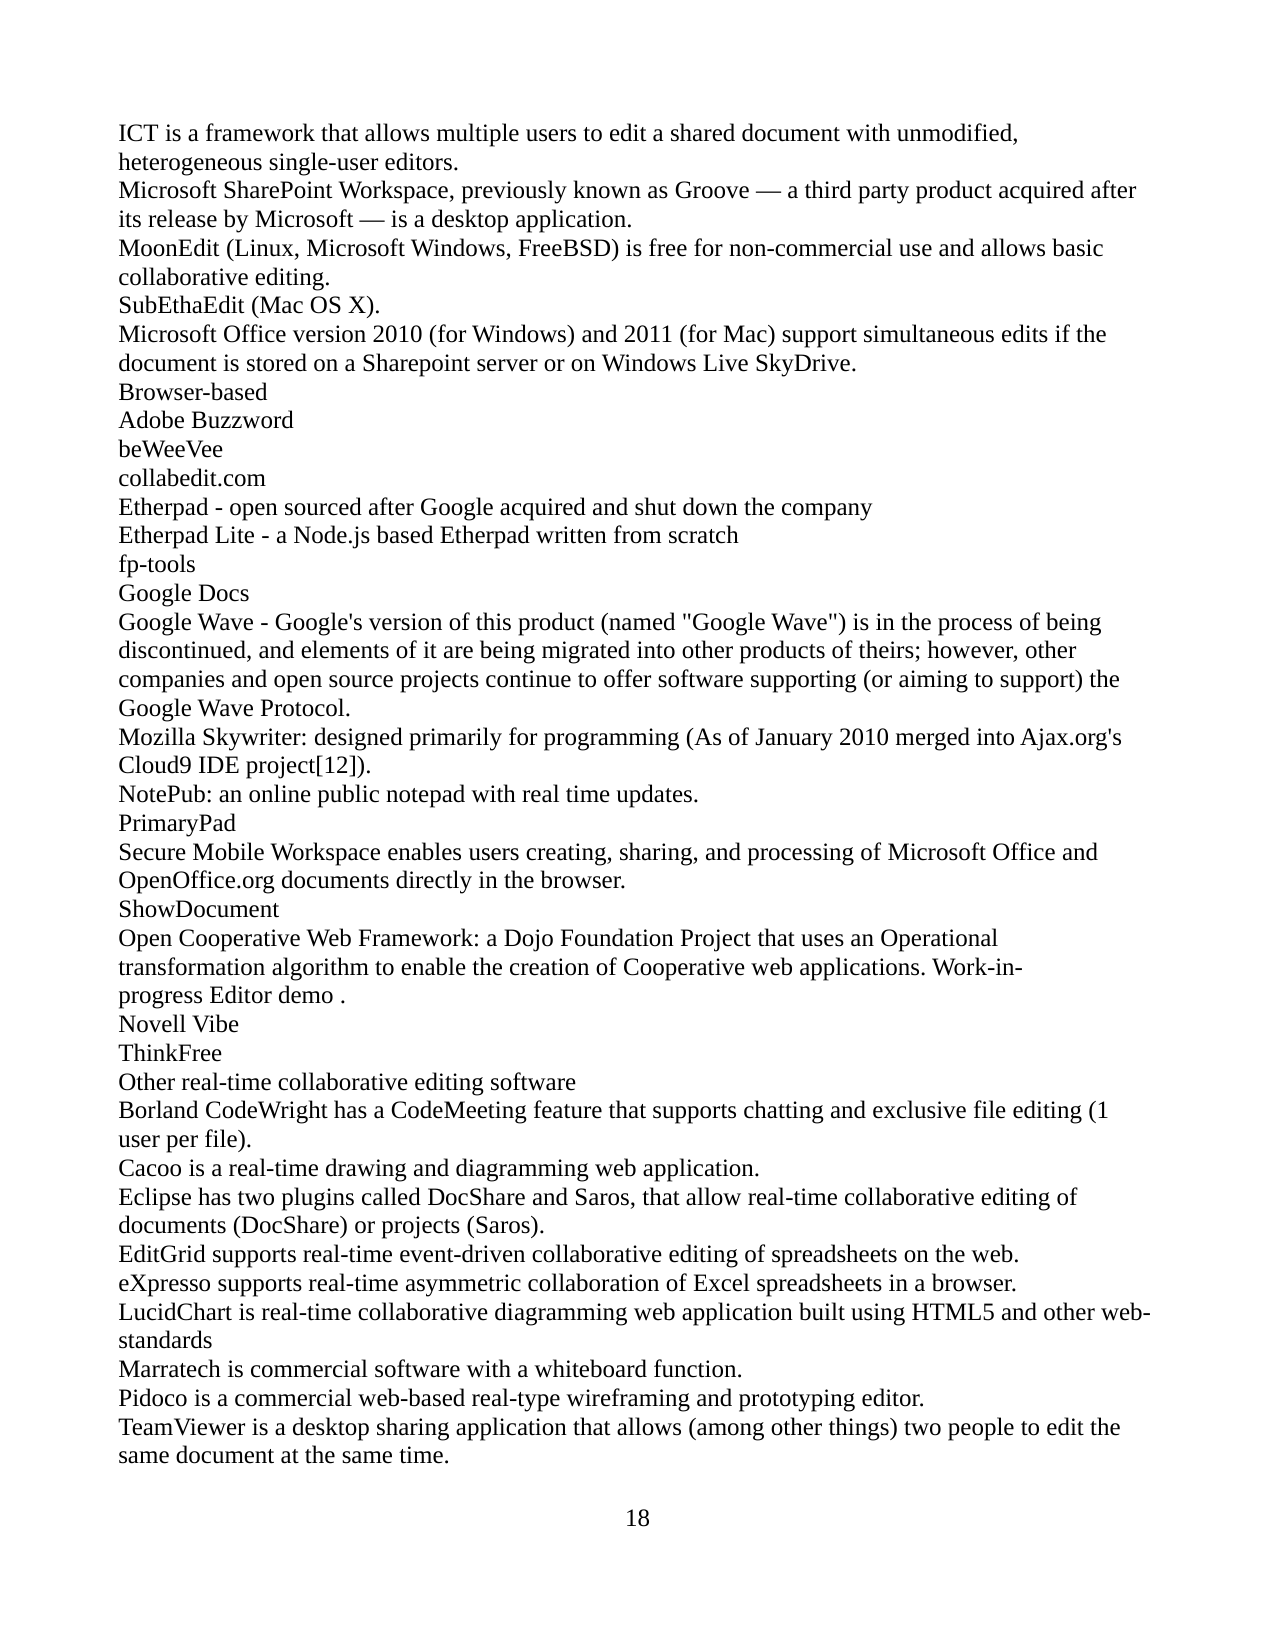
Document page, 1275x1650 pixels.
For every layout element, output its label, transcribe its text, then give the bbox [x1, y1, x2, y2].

text Etherpad Lite - a Node.js based Etherpad written from scratch [118, 521, 1157, 549]
text Borland CodeWright has a CodeMeeting feature that supports chatting and exclusive file editing (1 user per file). [118, 1096, 1157, 1153]
text TeamViewer is a desktop sharing application that allows (among other things) two people to edit the same document at the same time. [118, 1412, 1157, 1469]
text Microsoft SharePoint Workspace, previously known as Groove — a third party product acquired after its release by Microsoft — is a desktop application. [118, 176, 1157, 233]
text SubEthaEdit (Mac OS X). [118, 291, 1157, 319]
text Other real-time collaborative editing software [118, 1067, 1157, 1096]
text ICT is a framework that allows multiple users to edit a shared document with unmodified, heterogeneous single-user editors. [118, 118, 1157, 176]
text fp-tools [118, 549, 1157, 578]
text Adobe Buzzword [118, 406, 1157, 434]
text Google Docs [118, 578, 1157, 607]
text PrimaryPad [118, 808, 1157, 837]
text Novell Vibe [118, 1009, 1157, 1038]
text beWeeVee [118, 434, 1157, 463]
text Mozilla Skywriter: designed primarily for programming (As of January 2010 merged into Ajax.org's Cloud9 IDE project[12]). [118, 722, 1157, 779]
text Pidoco is a commercial web-based real-type wireframing and prototyping editor. [118, 1383, 1157, 1412]
text Cacoo is a real-time drawing and diagramming web application. [118, 1153, 1157, 1182]
text ShowDocument [118, 894, 1157, 923]
text ThinkFree [118, 1038, 1157, 1067]
text Google Wave - Google's version of this product (named "Google Wave") is in the process of being discontinued, and elements of it are being migrated into other products of theirs; however, other companies and open source projects continue to offer software supporting (or aiming to support) the Google Wave Protocol. [118, 607, 1157, 722]
text Secure Mobile Workspace enables users creating, sharing, and processing of Microsoft Office and OpenOffice.org documents directly in the browser. [118, 837, 1157, 894]
text Microsoft Office version 2010 (for Windows) and 2011 (for Mac) support simultaneous edits if the document is stored on a Sharepoint server or on Windows Live SkyDrive. [118, 319, 1157, 377]
text Etherpad - open sourced after Google acquired and shut down the company [118, 492, 1157, 521]
text MoonEdit (Linux, Microsoft Windows, FreeBSD) is free for non-commercial use and allows basic collaborative editing. [118, 233, 1157, 291]
text Browser-based [118, 377, 1157, 406]
text EditGrid supports real-time event-driven collaborative editing of spreadsheets on the web. [118, 1239, 1157, 1268]
text NotePub: an online public notepad with real time updates. [118, 779, 1157, 808]
text Open Cooperative Web Framework: a Dojo Foundation Project that uses an Operational transformation algorithm to enable the creation of Cooperative web applications. Work-in-progress Editor demo . [118, 923, 1157, 1009]
text collabedit.com [118, 463, 1157, 492]
text eXpresso supports real-time asymmetric collaboration of Excel spreadsheets in a browser. [118, 1268, 1157, 1297]
text Marratech is commercial software with a whiteboard function. [118, 1354, 1157, 1383]
text LucidChart is real-time collaborative diagramming web application built using HTML5 and other web-standards [118, 1297, 1157, 1354]
text Eclipse has two plugins called DocShare and Saros, that allow real-time collaborative editing of documents (DocShare) or projects (Saros). [118, 1182, 1157, 1239]
